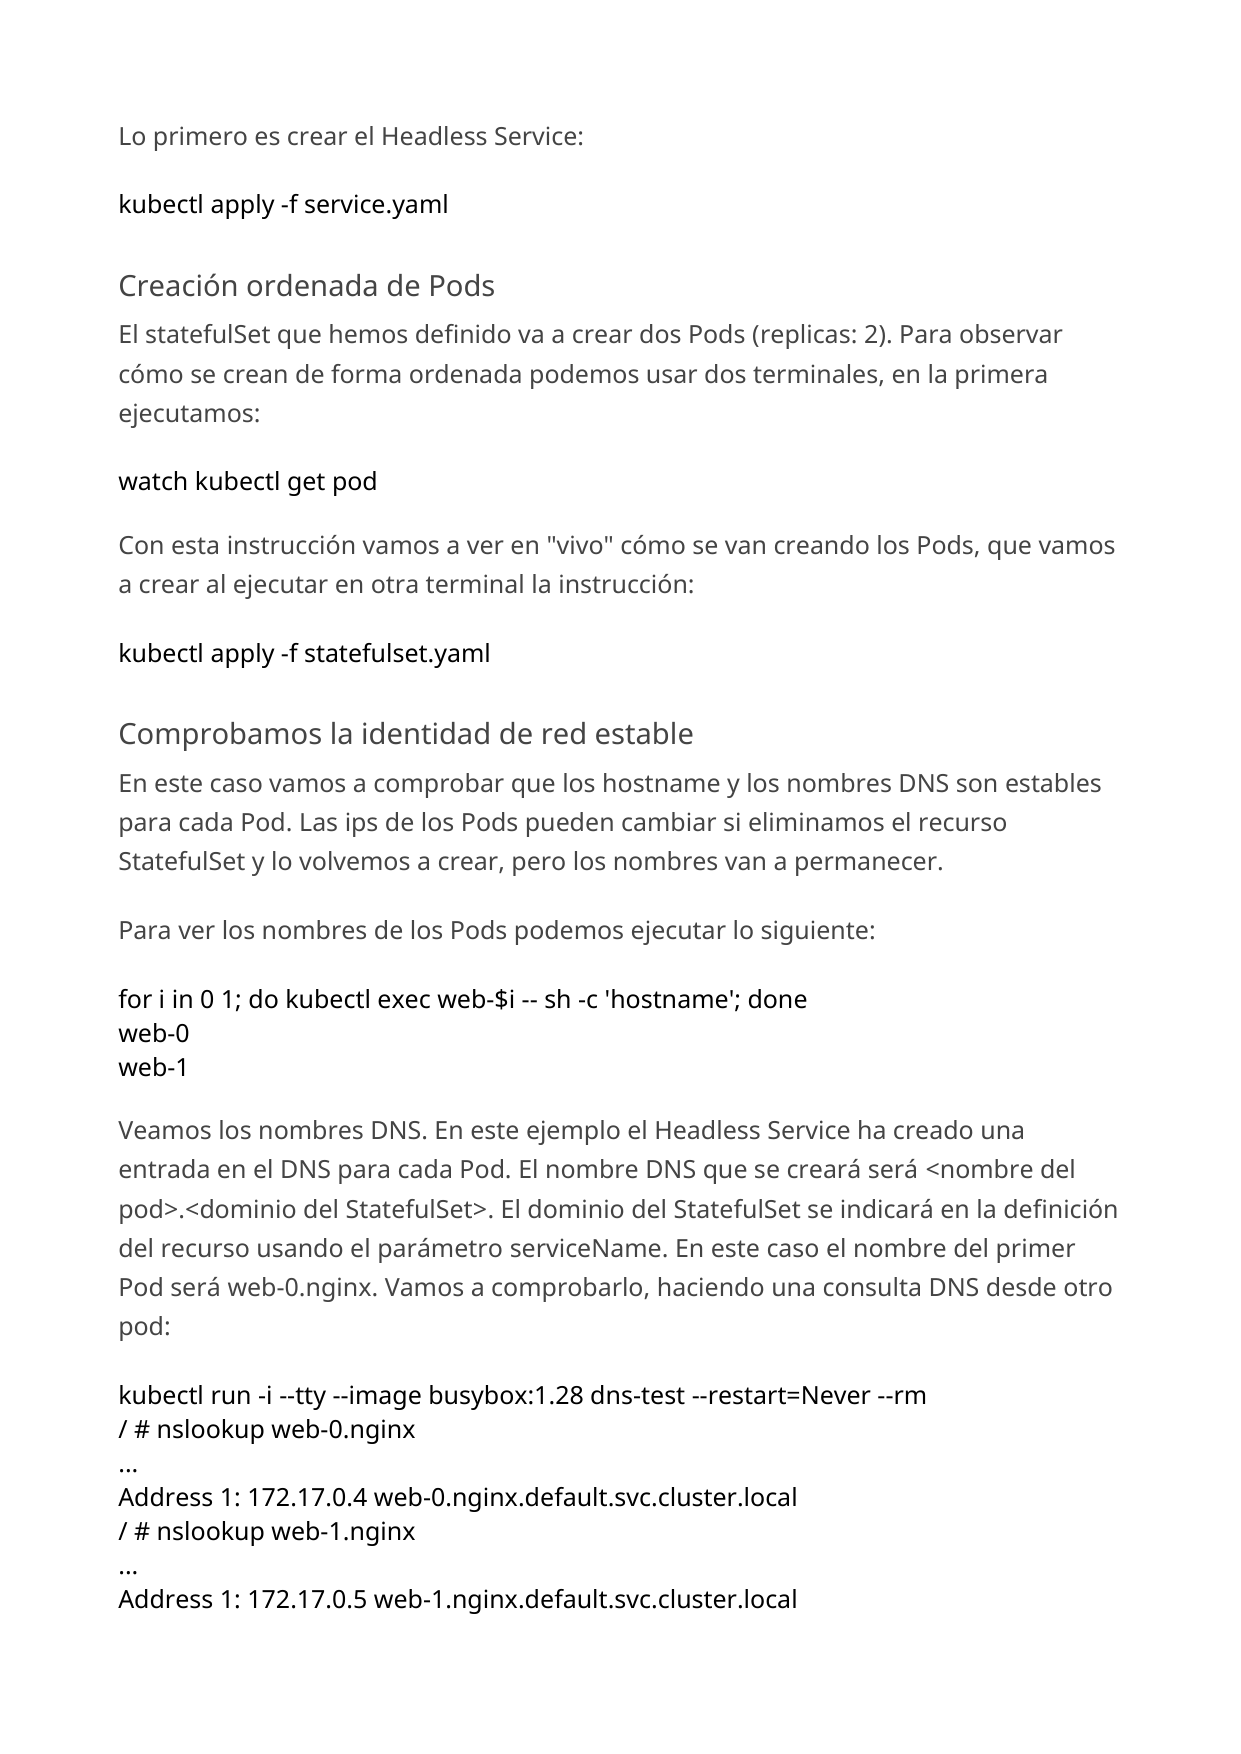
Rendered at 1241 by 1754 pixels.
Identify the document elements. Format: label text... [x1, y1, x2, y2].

text Lo primero es crear el Headless Service: [118, 118, 1122, 152]
text ... [118, 1446, 1122, 1480]
text / # nslookup web-1.nginx [118, 1514, 1122, 1548]
text Con esta instrucción vamos a ver en "vivo" cómo se van creando los Pods, que vamos a crear al ejecutar en otra terminal la instrucción: [118, 528, 1122, 601]
text kubectl apply -f service.yaml [118, 187, 1122, 221]
subtitle Creación ordenada de Pods [118, 265, 1122, 304]
text / # nslookup web-0.nginx [118, 1412, 1122, 1446]
text kubectl apply -f statefulset.yaml [118, 635, 1122, 669]
text En este caso vamos a comprobar que los hostname y los nombres DNS son estables para cada Pod. Las ips de los Pods pueden cambiar si eliminamos el recurso StatefulSet y lo volvemos a crear, pero los nombres van a permanecer. [118, 766, 1122, 878]
text web-1 [118, 1049, 1122, 1083]
text El statefulSet que hemos definido va a crear dos Pods (replicas: 2). Para observar cómo se crean de forma ordenada podemos usar dos terminales, en la primera ejecutamos: [118, 317, 1122, 429]
subtitle Comprobamos la identidad de red estable [118, 713, 1122, 753]
text Address 1: 172.17.0.4 web-0.nginx.default.svc.cluster.local [118, 1480, 1122, 1514]
text ... [118, 1548, 1122, 1582]
text Para ver los nombres de los Pods podemos ejecutar lo siguiente: [118, 913, 1122, 947]
text watch kubectl get pod [118, 464, 1122, 498]
text Veamos los nombres DNS. En este ejemplo el Headless Service ha creado una entrada en el DNS para cada Pod. El nombre DNS que se creará será <nombre del pod>.<dominio del StatefulSet>. El dominio del StatefulSet se indicará en la definición del recurso usando el parámetro serviceName. En este caso el nombre del primer Pod será web-0.nginx. Vamos a comprobarlo, haciendo una consulta DNS desde otro pod: [118, 1113, 1122, 1343]
text kubectl run -i --tty --image busybox:1.28 dns-test --restart=Never --rm [118, 1377, 1122, 1412]
text for i in 0 1; do kubectl exec web-$i -- sh -c 'hostname'; done [118, 981, 1122, 1015]
text web-0 [118, 1015, 1122, 1049]
text Address 1: 172.17.0.5 web-1.nginx.default.svc.cluster.local [118, 1582, 1122, 1616]
